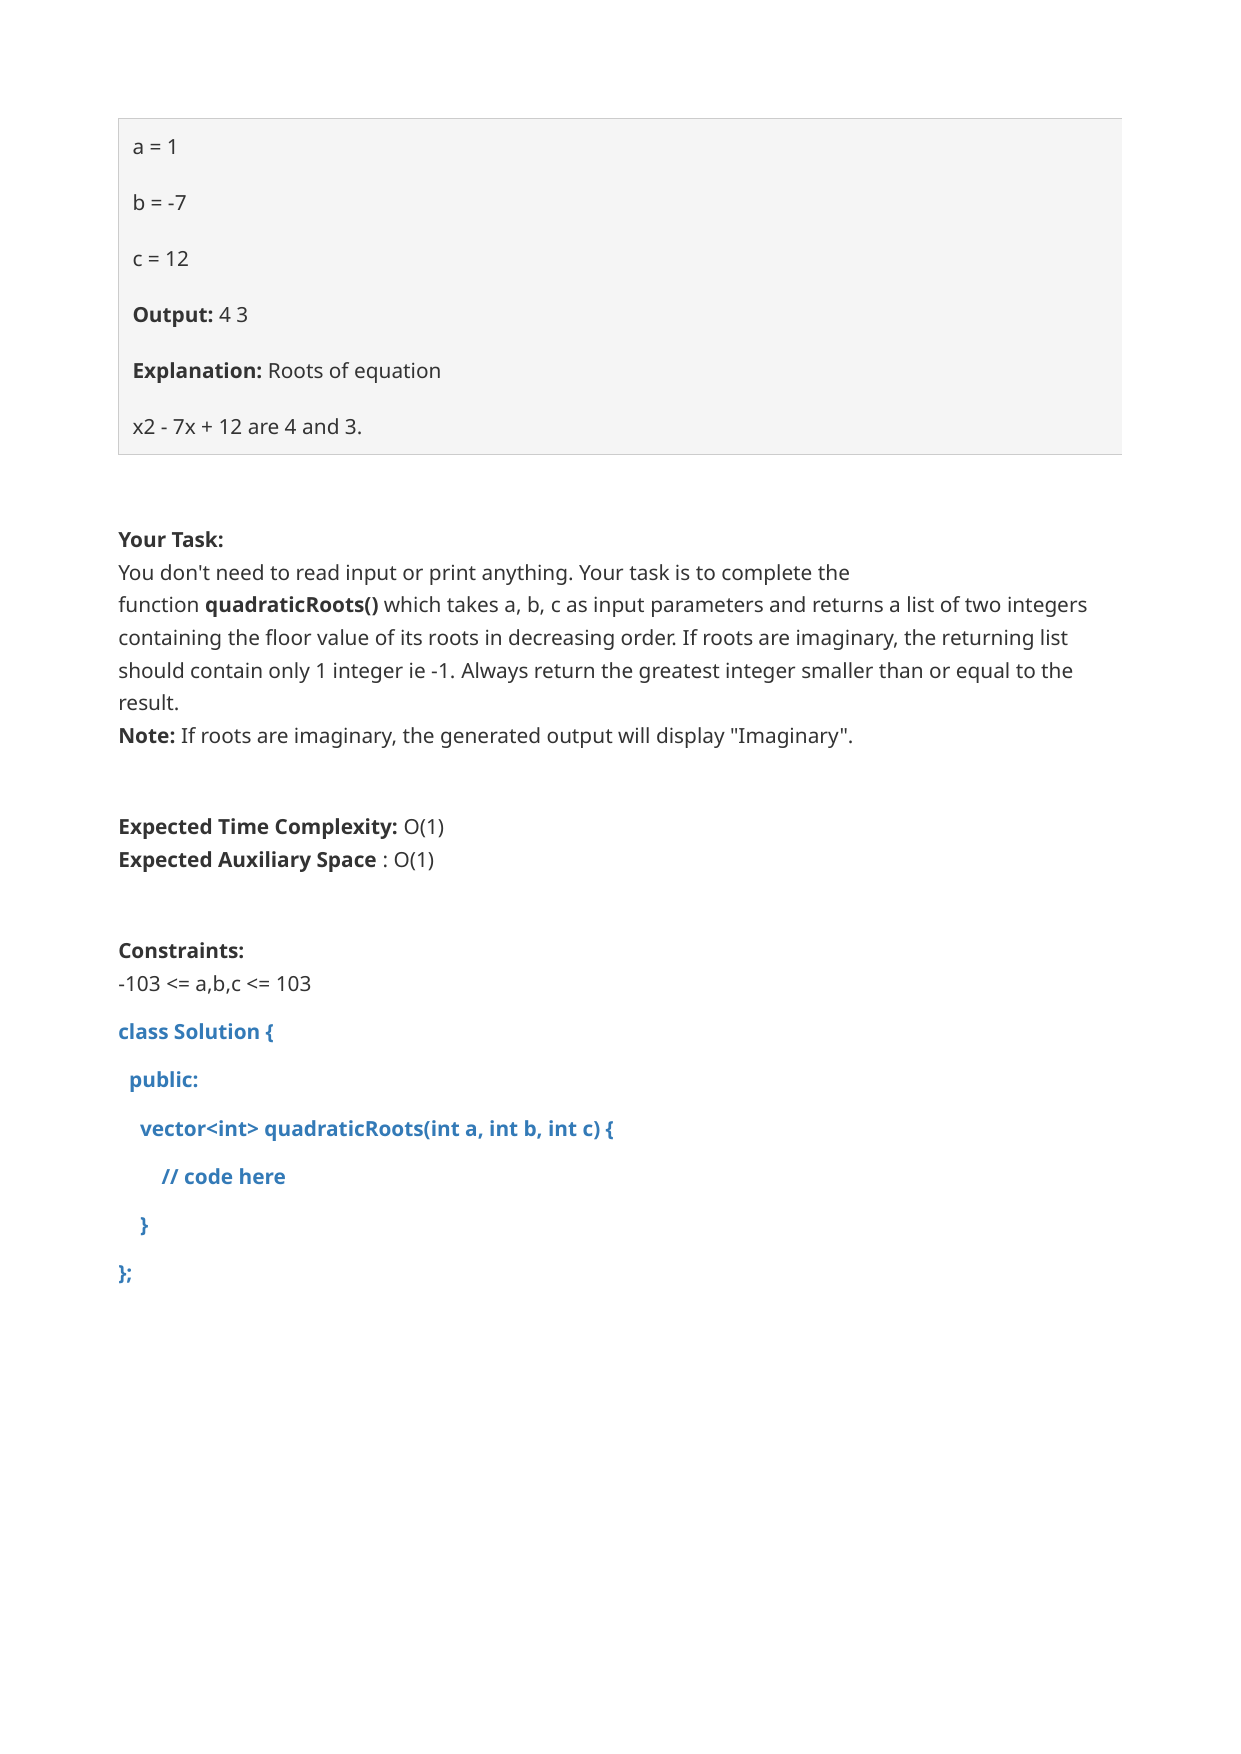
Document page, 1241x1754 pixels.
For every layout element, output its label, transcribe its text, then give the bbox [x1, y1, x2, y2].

text public: [118, 1066, 1122, 1094]
text Explanation: Roots of equation [119, 342, 1122, 384]
text b = -7 [119, 174, 1122, 217]
text class Solution { [118, 1017, 1122, 1046]
text // code here [118, 1162, 1122, 1190]
text } [118, 1210, 1122, 1239]
text vector<int> quadraticRoots(int a, int b, int c) { [118, 1114, 1122, 1142]
text }; [118, 1258, 1122, 1287]
text Your Task: You don't need to read input or print anything. Your task is to complete the function quadraticRoots() which takes a, b, c as input parameters and returns a list of two integers containing the floor value of its roots in decreasing order. If roots are imaginary, the returning list should contain only 1 integer ie -1. Always return the greatest integer smaller than or equal to the result. Note: If roots are imaginary, the generated output will display "Imaginary". [118, 525, 1122, 749]
text Constraints: -103 <= a,b,c <= 103 [118, 936, 1122, 997]
text Expected Time Complexity: O(1) Expected Auxiliary Space : O(1) [118, 812, 1122, 873]
text a = 1 [119, 119, 1122, 161]
text Output: 4 3 [119, 286, 1122, 328]
text c = 12 [119, 230, 1122, 273]
text x2 - 7x + 12 are 4 and 3. [119, 398, 1122, 454]
